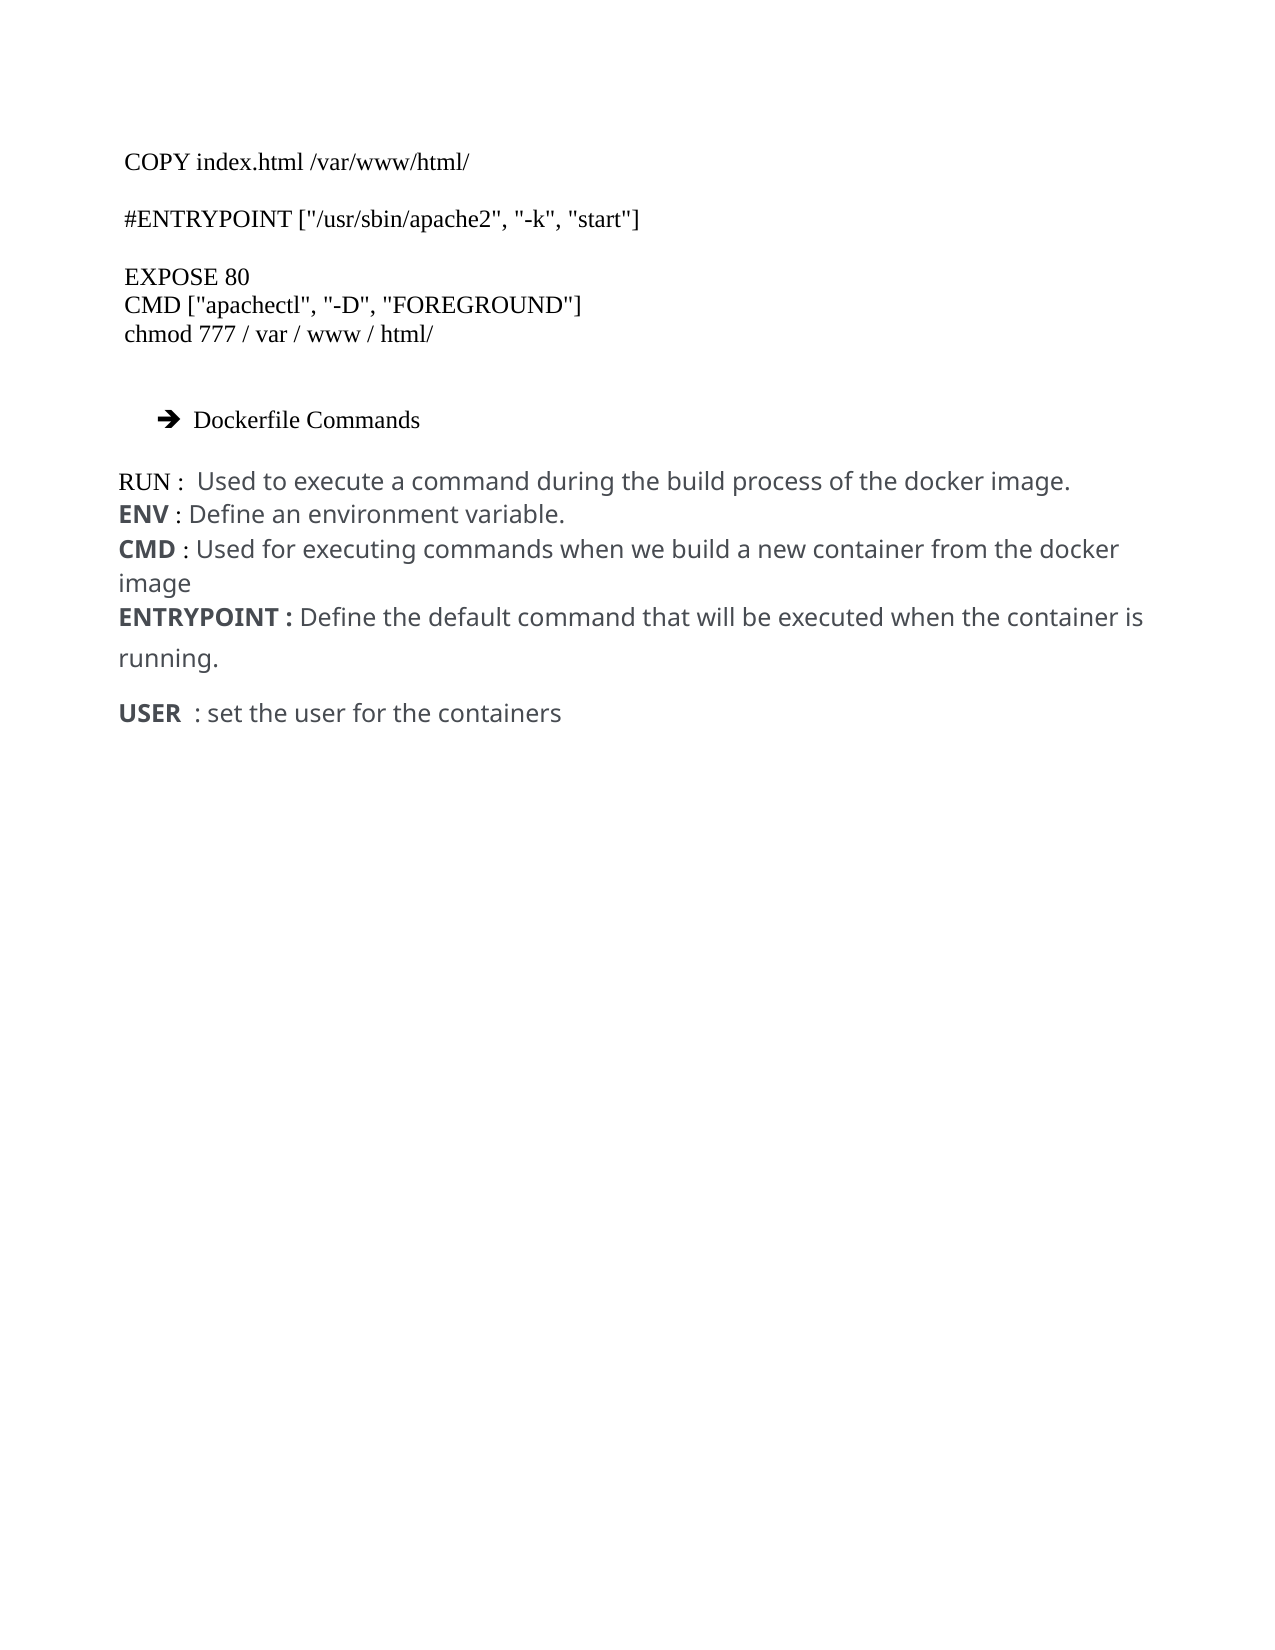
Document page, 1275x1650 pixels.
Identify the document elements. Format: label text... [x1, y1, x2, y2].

text COPY index.html /var/www/html/ [124, 147, 1157, 176]
text USER : set the user for the containers [118, 696, 1157, 764]
text ENTRYPOINT : Define the default command that will be executed when the container is running. [118, 599, 1157, 674]
text chmod 777 / var / www / html/ [124, 319, 1157, 348]
text #ENTRYPOINT ["/usr/sbin/apache2", "-k", "start"] [124, 204, 1157, 233]
text RUN : Used to execute a command during the build process of the docker image. [118, 463, 1157, 497]
list Dockerfile Commands [156, 406, 1157, 434]
text CMD ["apachectl", "-D", "FOREGROUND"] [124, 291, 1157, 319]
text CMD : Used for executing commands when we build a new container from the docker image [118, 531, 1157, 599]
text EXPOSE 80 [124, 262, 1157, 291]
text ENV : Define an environment variable. [118, 497, 1157, 531]
